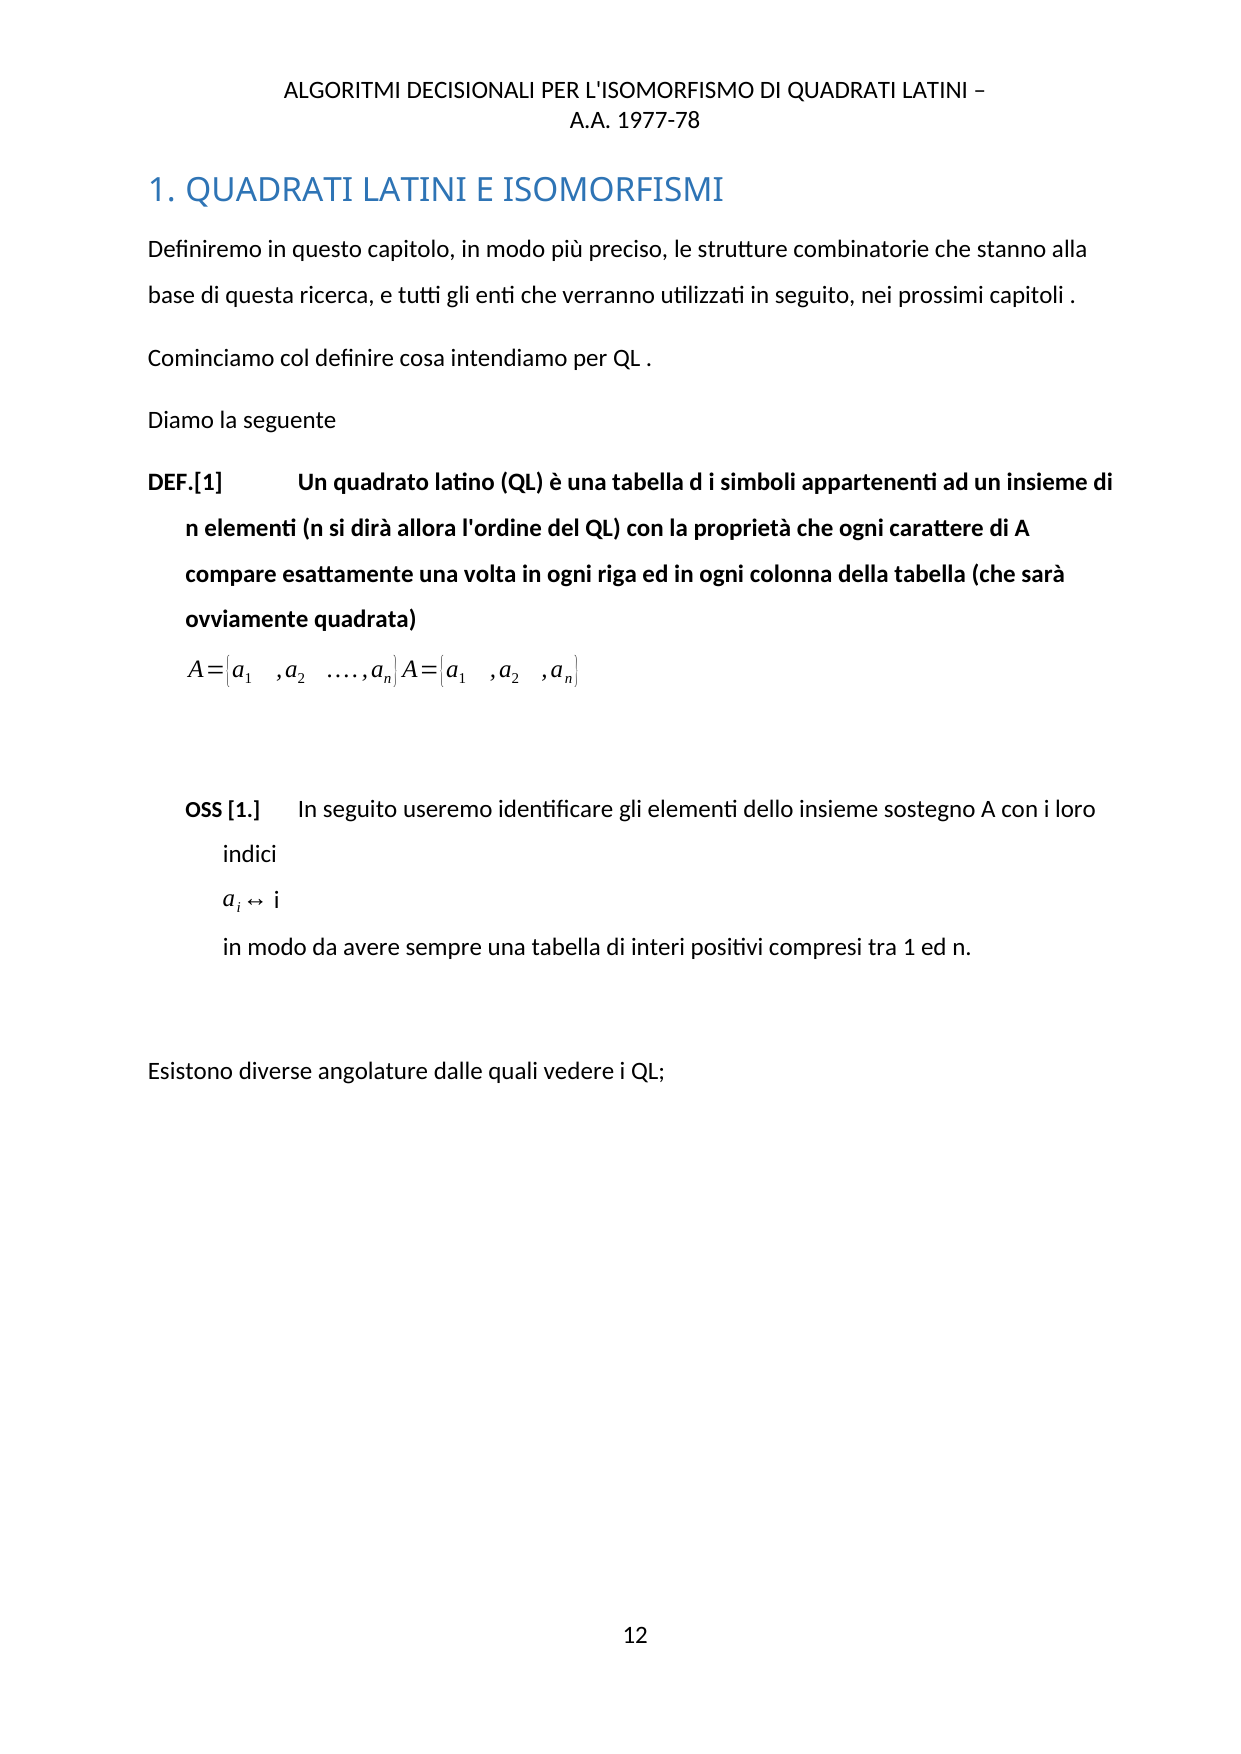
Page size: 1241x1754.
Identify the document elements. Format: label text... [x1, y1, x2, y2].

text Definiremo in questo capitolo, in modo più preciso, le strutture combinatorie che stanno alla base di questa ricerca, e tutti gli enti che verranno utilizzati in seguito, nei prossimi capitoli . [148, 233, 1122, 310]
text Diamo la seguente [148, 404, 1122, 434]
text Cominciamo col definire cosa intendiamo per QL . [148, 342, 1122, 372]
text Esistono diverse angolature dalle quali vedere i QL; [148, 1056, 1122, 1086]
list In seguito useremo identificare gli elementi dello insieme sostegno A con i loro indici i in modo da avere sempre una tabella di interi positivi compresi tra 1 ed n. [185, 793, 1122, 961]
list Un quadrato latino (QL) è una tabella d i simboli appartenenti ad un insieme di n elementi (n si dirà allora l'ordine del QL) con la proprietà che ogni carattere di A compare esattamente una volta in ogni riga ed in ogni colonna della tabella (che sarà ovviamente quadrata) [148, 466, 1122, 693]
subtitle QUADRATI LATINI E ISOMORFISMI [148, 165, 1122, 211]
